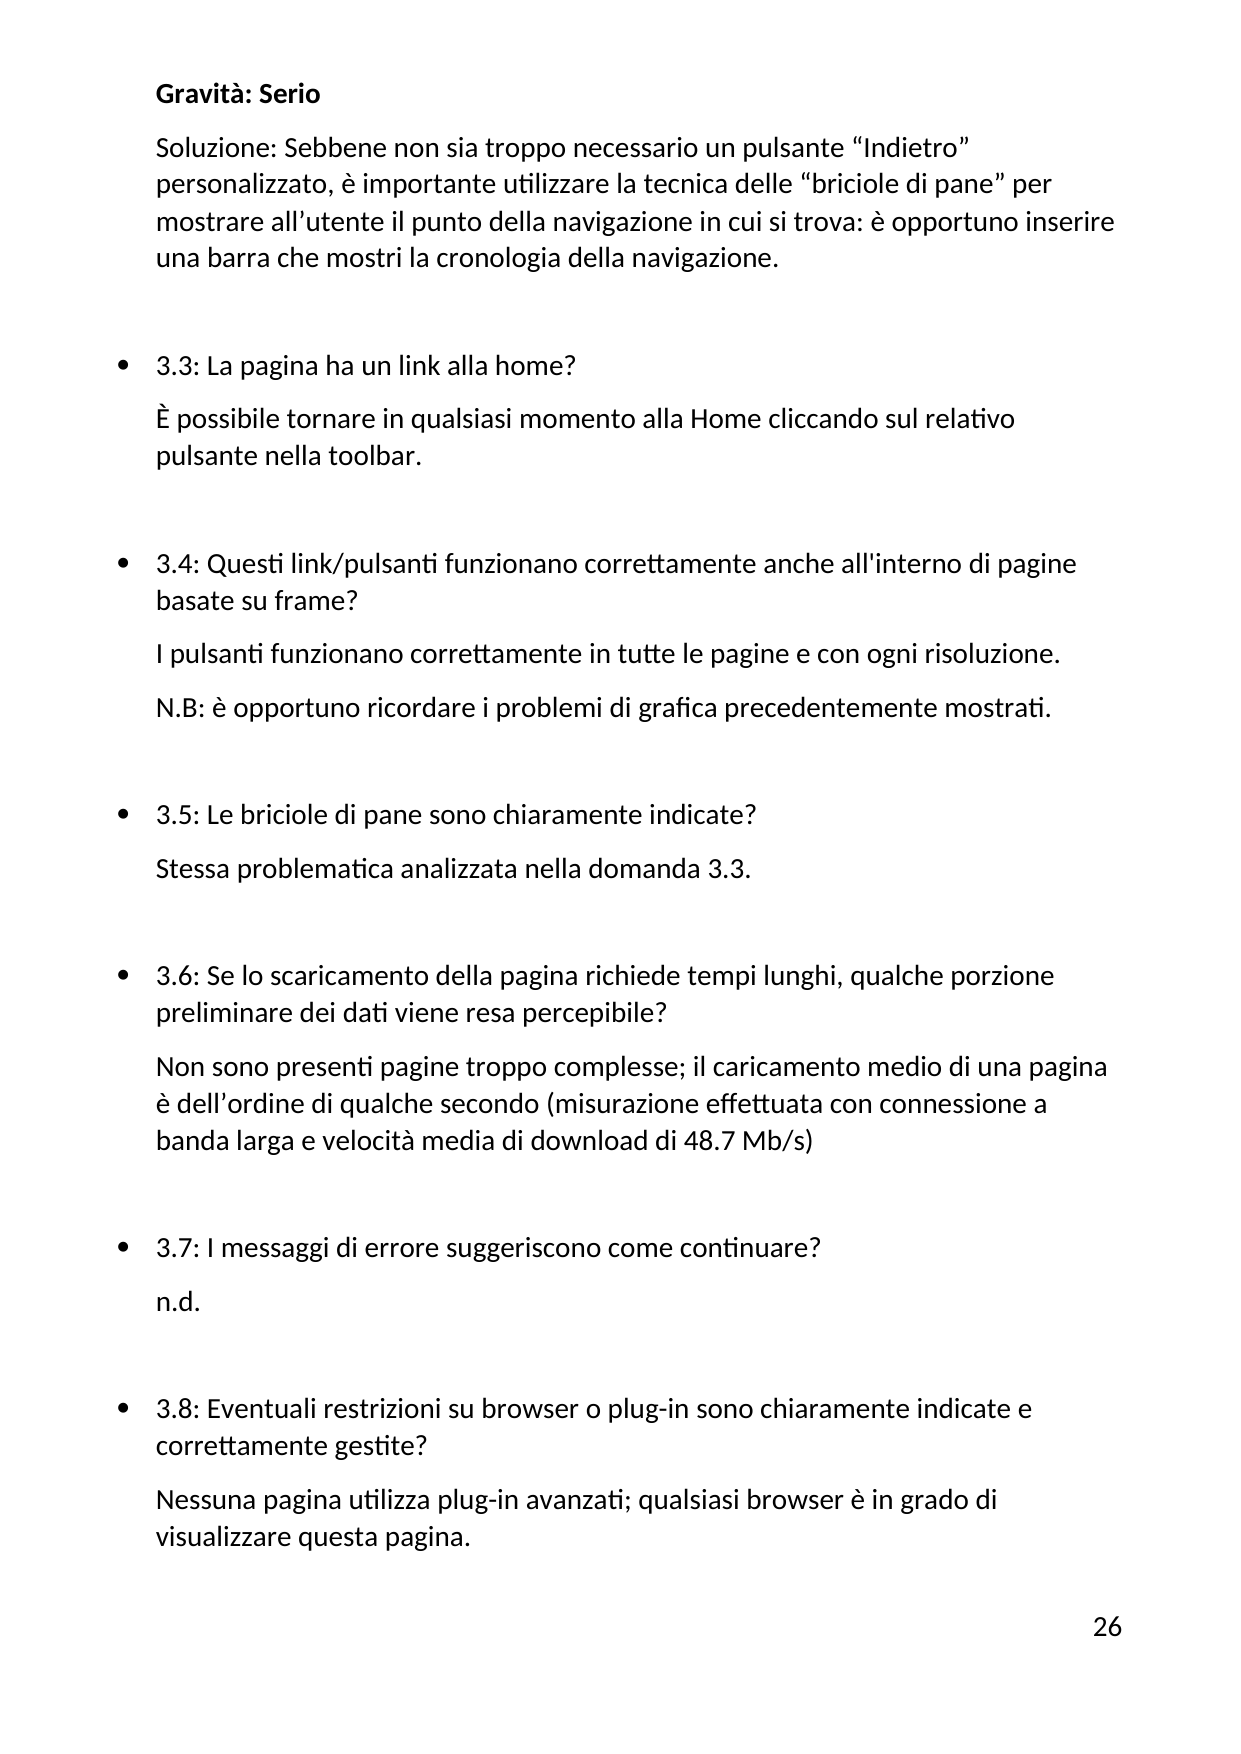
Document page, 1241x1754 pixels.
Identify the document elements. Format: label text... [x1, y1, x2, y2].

text I pulsanti funzionano correttamente in tutte le pagine e con ogni risoluzione. [156, 635, 1122, 671]
list 3.5: Le briciole di pane sono chiaramente indicate? [118, 796, 1122, 832]
text Non sono presenti pagine troppo complesse; il caricamento medio di una pagina è dell’ordine di qualche secondo (misurazione effettuata con connessione a banda larga e velocità media di download di 48.7 Mb/s) [156, 1048, 1122, 1157]
text È possibile tornare in qualsiasi momento alla Home cliccando sul relativo pulsante nella toolbar. [156, 401, 1122, 473]
text Nessuna pagina utilizza plug-in avanzati; qualsiasi browser è in grado di visualizzare questa pagina. [156, 1481, 1122, 1553]
text Stessa problematica analizzata nella domanda 3.3. [156, 850, 1122, 886]
list 3.7: I messaggi di errore suggeriscono come continuare? [118, 1229, 1122, 1265]
list 3.3: La pagina ha un link alla home? [118, 347, 1122, 382]
list 3.6: Se lo scaricamento della pagina richiede tempi lunghi, qualche porzione preliminare dei dati viene resa percepibile? [118, 957, 1122, 1030]
text n.d. [156, 1283, 1122, 1318]
text N.B: è opportuno ricordare i problemi di grafica precedentemente mostrati. [156, 689, 1122, 725]
list 3.8: Eventuali restrizioni su browser o plug-in sono chiaramente indicate e correttamente gestite? [118, 1390, 1122, 1463]
text Gravità: Serio [156, 75, 1122, 111]
text Soluzione: Sebbene non sia troppo necessario un pulsante “Indietro” personalizzato, è importante utilizzare la tecnica delle “briciole di pane” per mostrare all’utente il punto della navigazione in cui si trova: è opportuno inserire una barra che mostri la cronologia della navigazione. [156, 129, 1122, 275]
list 3.4: Questi link/pulsanti funzionano correttamente anche all'interno di pagine basate su frame? [118, 545, 1122, 617]
